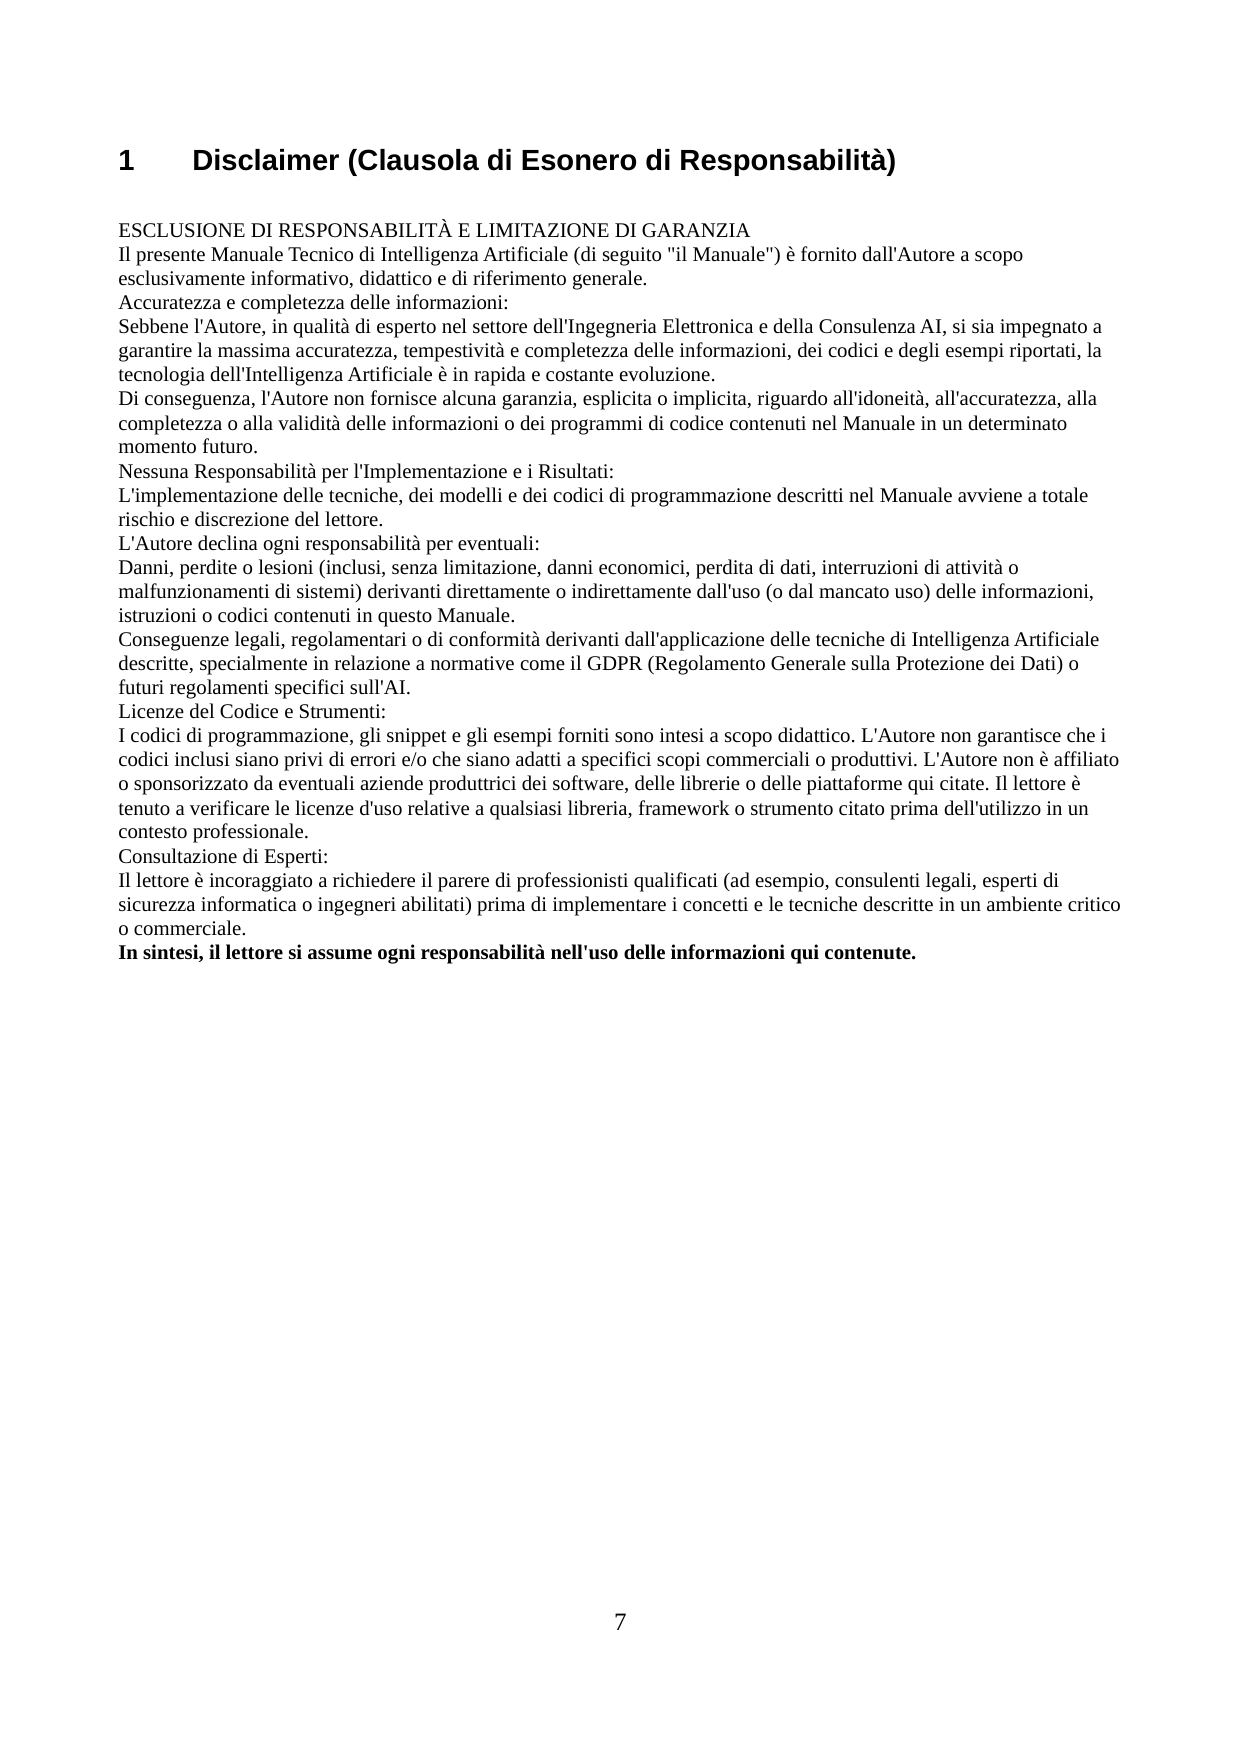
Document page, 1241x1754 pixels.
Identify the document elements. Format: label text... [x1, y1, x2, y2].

text Licenze del Codice e Strumenti: [118, 699, 1122, 723]
text L'implementazione delle tecniche, dei modelli e dei codici di programmazione descritti nel Manuale avviene a totale rischio e discrezione del lettore. [118, 483, 1122, 531]
text Il lettore è incoraggiato a richiedere il parere di professionisti qualificati (ad esempio, consulenti legali, esperti di sicurezza informatica o ingegneri abilitati) prima di implementare i concetti e le tecniche descritte in un ambiente critico o commerciale. [118, 868, 1122, 940]
text Danni, perdite o lesioni (inclusi, senza limitazione, danni economici, perdita di dati, interruzioni di attività o malfunzionamenti di sistemi) derivanti direttamente o indirettamente dall'uso (o dal mancato uso) delle informazioni, istruzioni o codici contenuti in questo Manuale. [118, 555, 1122, 627]
text Di conseguenza, l'Autore non fornisce alcuna garanzia, esplicita o implicita, riguardo all'idoneità, all'accuratezza, alla completezza o alla validità delle informazioni o dei programmi di codice contenuti nel Manuale in un determinato momento futuro. [118, 386, 1122, 458]
text In sintesi, il lettore si assume ogni responsabilità nell'uso delle informazioni qui contenute. [118, 940, 1122, 964]
text Sebbene l'Autore, in qualità di esperto nel settore dell'Ingegneria Elettronica e della Consulenza AI, si sia impegnato a garantire la massima accuratezza, tempestività e completezza delle informazioni, dei codici e degli esempi riportati, la tecnologia dell'Intelligenza Artificiale è in rapida e costante evoluzione. [118, 314, 1122, 386]
text Consultazione di Esperti: [118, 843, 1122, 868]
text Il presente Manuale Tecnico di Intelligenza Artificiale (di seguito "il Manuale") è fornito dall'Autore a scopo esclusivamente informativo, didattico e di riferimento generale. [118, 242, 1122, 290]
text I codici di programmazione, gli snippet e gli esempi forniti sono intesi a scopo didattico. L'Autore non garantisce che i codici inclusi siano privi di errori e/o che siano adatti a specifici scopi commerciali o produttivi. L'Autore non è affiliato o sponsorizzato da eventuali aziende produttrici dei software, delle librerie o delle piattaforme qui citate. Il lettore è tenuto a verificare le licenze d'uso relative a qualsiasi libreria, framework o strumento citato prima dell'utilizzo in un contesto professionale. [118, 723, 1122, 843]
text ESCLUSIONE DI RESPONSABILITÀ E LIMITAZIONE DI GARANZIA [118, 218, 1122, 242]
text Conseguenze legali, regolamentari o di conformità derivanti dall'applicazione delle tecniche di Intelligenza Artificiale descritte, specialmente in relazione a normative come il GDPR (Regolamento Generale sulla Protezione dei Dati) o futuri regolamenti specifici sull'AI. [118, 627, 1122, 699]
subtitle Disclaimer (Clausola di Esonero di Responsabilità) [118, 143, 1122, 177]
text Nessuna Responsabilità per l'Implementazione e i Risultati: [118, 458, 1122, 483]
text L'Autore declina ogni responsabilità per eventuali: [118, 531, 1122, 555]
text Accuratezza e completezza delle informazioni: [118, 290, 1122, 314]
